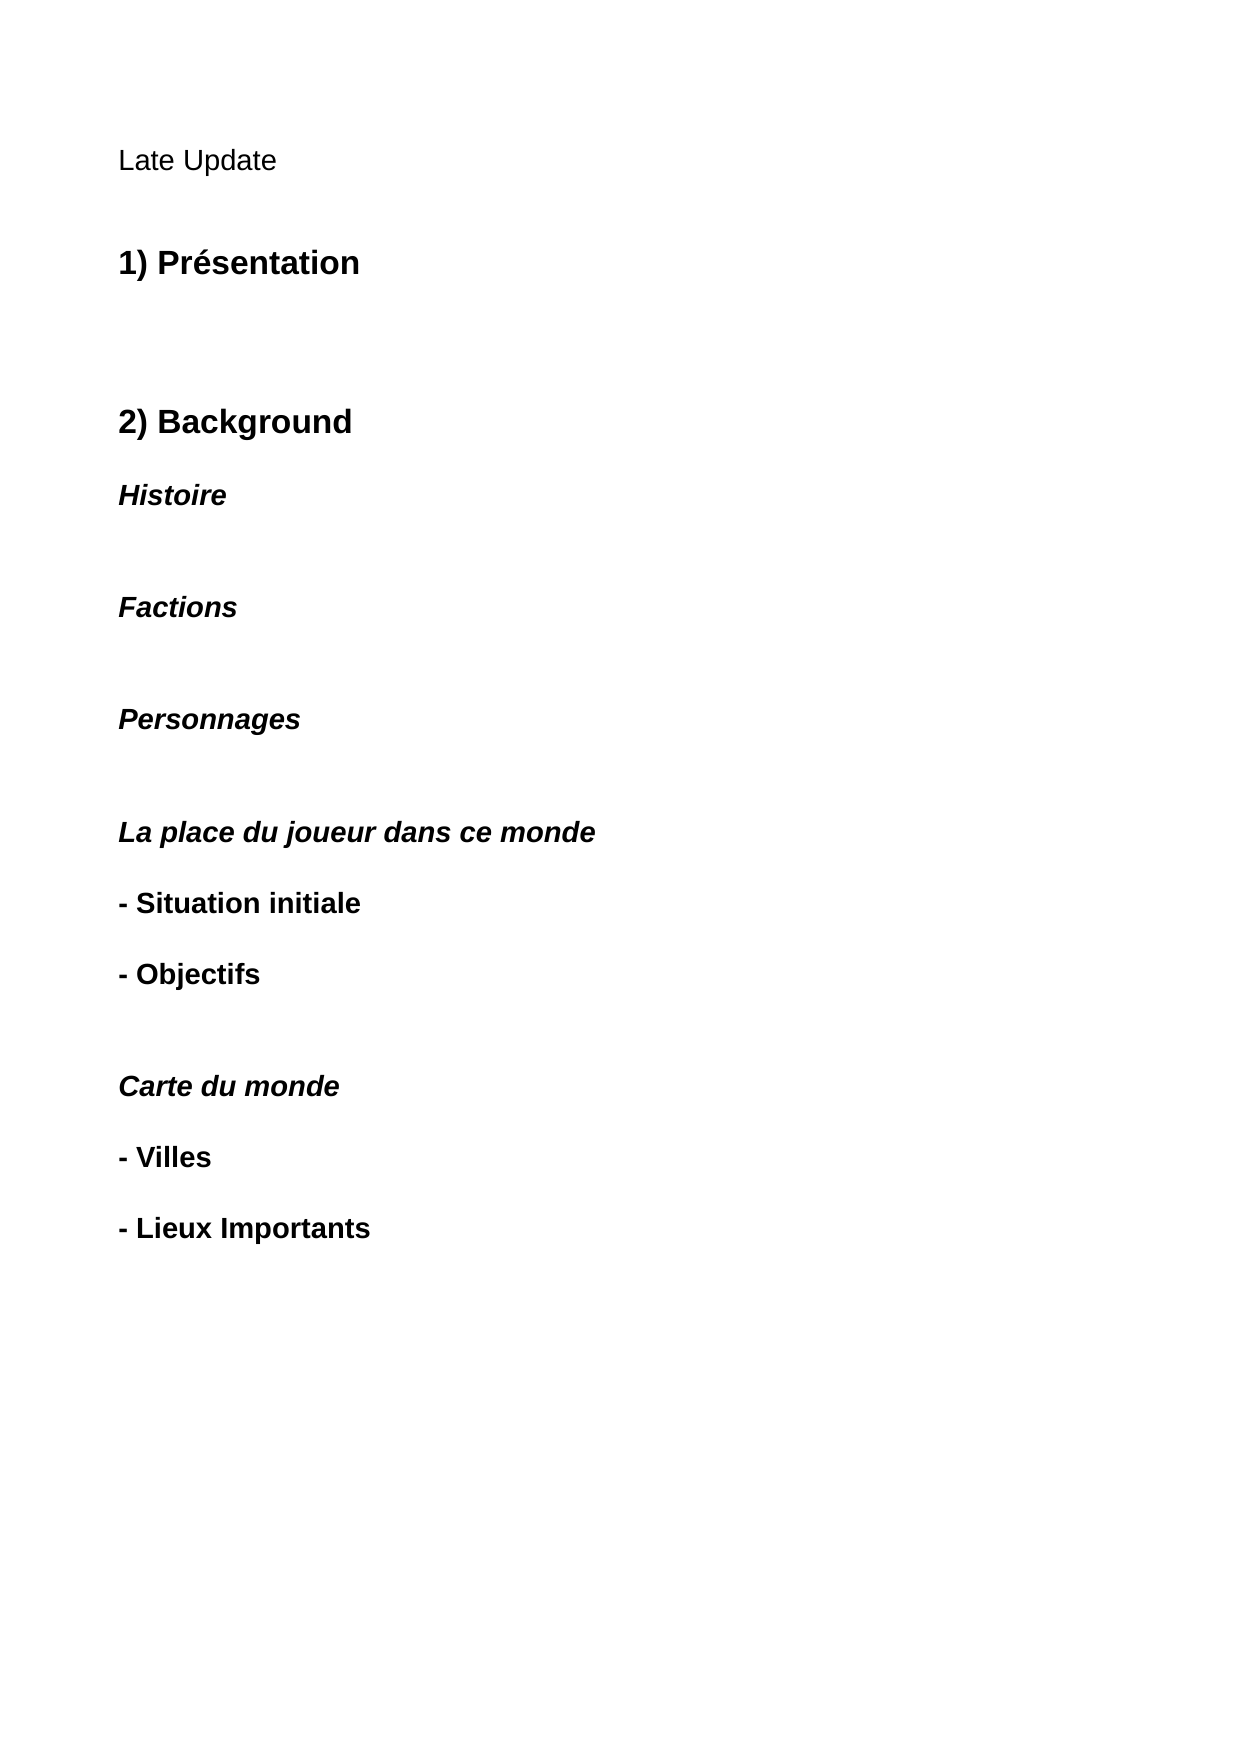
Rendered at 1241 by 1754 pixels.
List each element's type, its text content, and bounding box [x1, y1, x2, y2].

subtitle Factions [118, 590, 1122, 623]
subtitle Carte du monde [118, 1069, 1122, 1102]
subtitle - Objectifs [118, 957, 1122, 990]
subtitle 2) Background [118, 402, 1122, 440]
subtitle - Lieux Importants [118, 1211, 1122, 1244]
subtitle Late Update [118, 143, 1122, 177]
subtitle Histoire [118, 478, 1122, 511]
subtitle Personnages [118, 702, 1122, 736]
subtitle La place du joueur dans ce monde [118, 814, 1122, 848]
subtitle - Situation initiale [118, 886, 1122, 919]
subtitle - Villes [118, 1140, 1122, 1173]
subtitle 1) Présentation [118, 243, 1122, 282]
